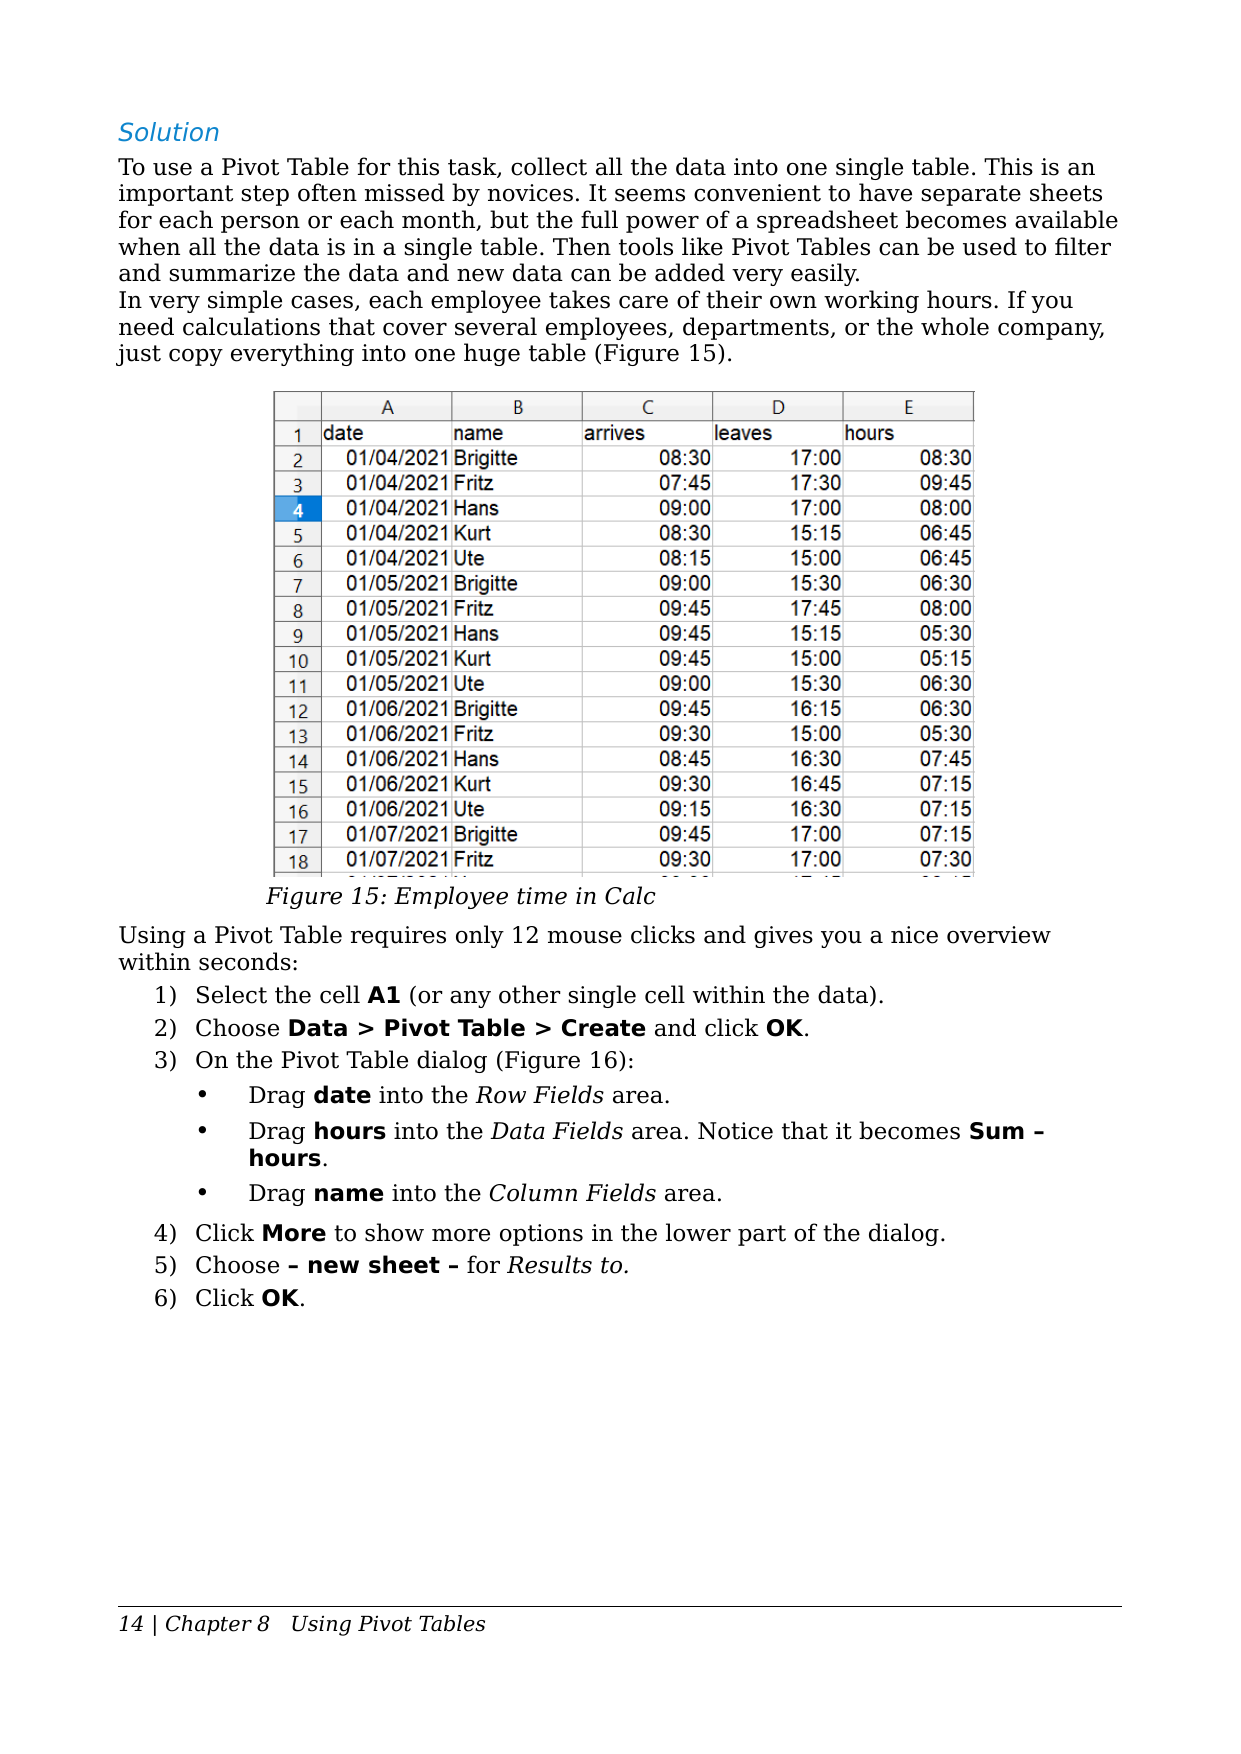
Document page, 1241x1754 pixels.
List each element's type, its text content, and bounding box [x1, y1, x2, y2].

list Choose Data > Pivot Table > Create and click OK. [177, 1015, 1122, 1041]
subtitle Solution [118, 118, 1122, 147]
list Click More to show more options in the lower part of the dialog. [177, 1220, 1122, 1246]
list Using a Pivot Table requires only 12 mouse clicks and gives you a nice overview within seconds: [118, 922, 1122, 975]
text In very simple cases, each employee takes care of their own working hours. If you need calculations that cover several employees, departments, or the whole company, just copy everything into one huge table (Figure 15). [118, 287, 1122, 367]
list Drag date into the Row Fields area. [195, 1081, 1122, 1110]
list Click OK. [177, 1286, 1122, 1312]
list Drag name into the Column Fields area. [195, 1178, 1122, 1207]
picture [273, 391, 975, 877]
list Select the cell A1 (or any other single cell within the data). [177, 982, 1122, 1008]
list Choose – new sheet – for Results to. [177, 1253, 1122, 1279]
list Drag hours into the Data Fields area. Notice that it becomes Sum – hours. [195, 1116, 1122, 1172]
text Figure 15: Employee time in Calc [266, 883, 974, 909]
text To use a Pivot Table for this task, collect all the data into one single table. This is an important step often missed by novices. It seems convenient to have separate sheets for each person or each month, but the full power of a spreadsheet becomes available when all the data is in a single table. Then tools like Pivot Tables can be used to filter and summarize the data and new data can be added very easily. [118, 154, 1122, 287]
list On the Pivot Table dialog (Figure 16): [177, 1048, 1122, 1074]
